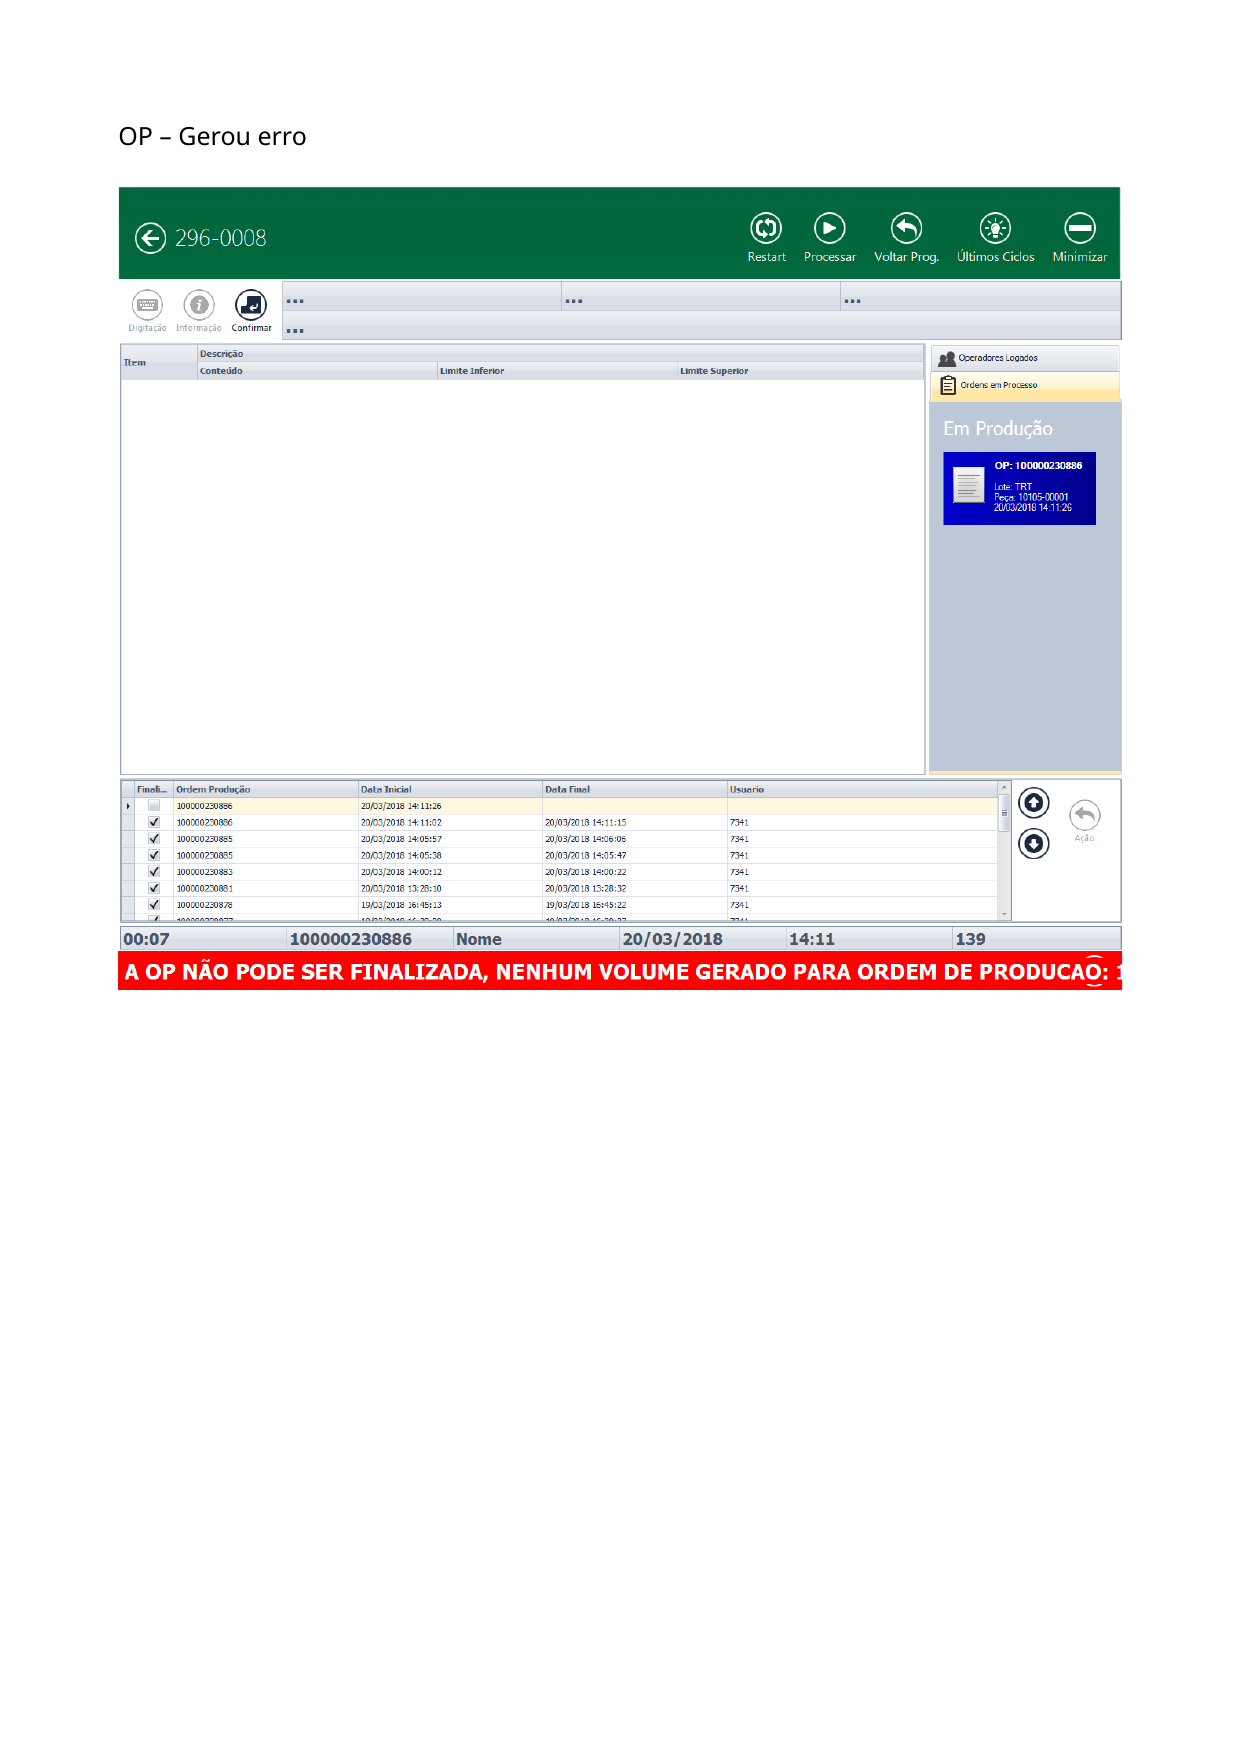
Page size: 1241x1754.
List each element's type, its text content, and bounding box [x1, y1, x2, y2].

picture [118, 186, 1123, 990]
text OP – Gerou erro [118, 118, 1122, 152]
